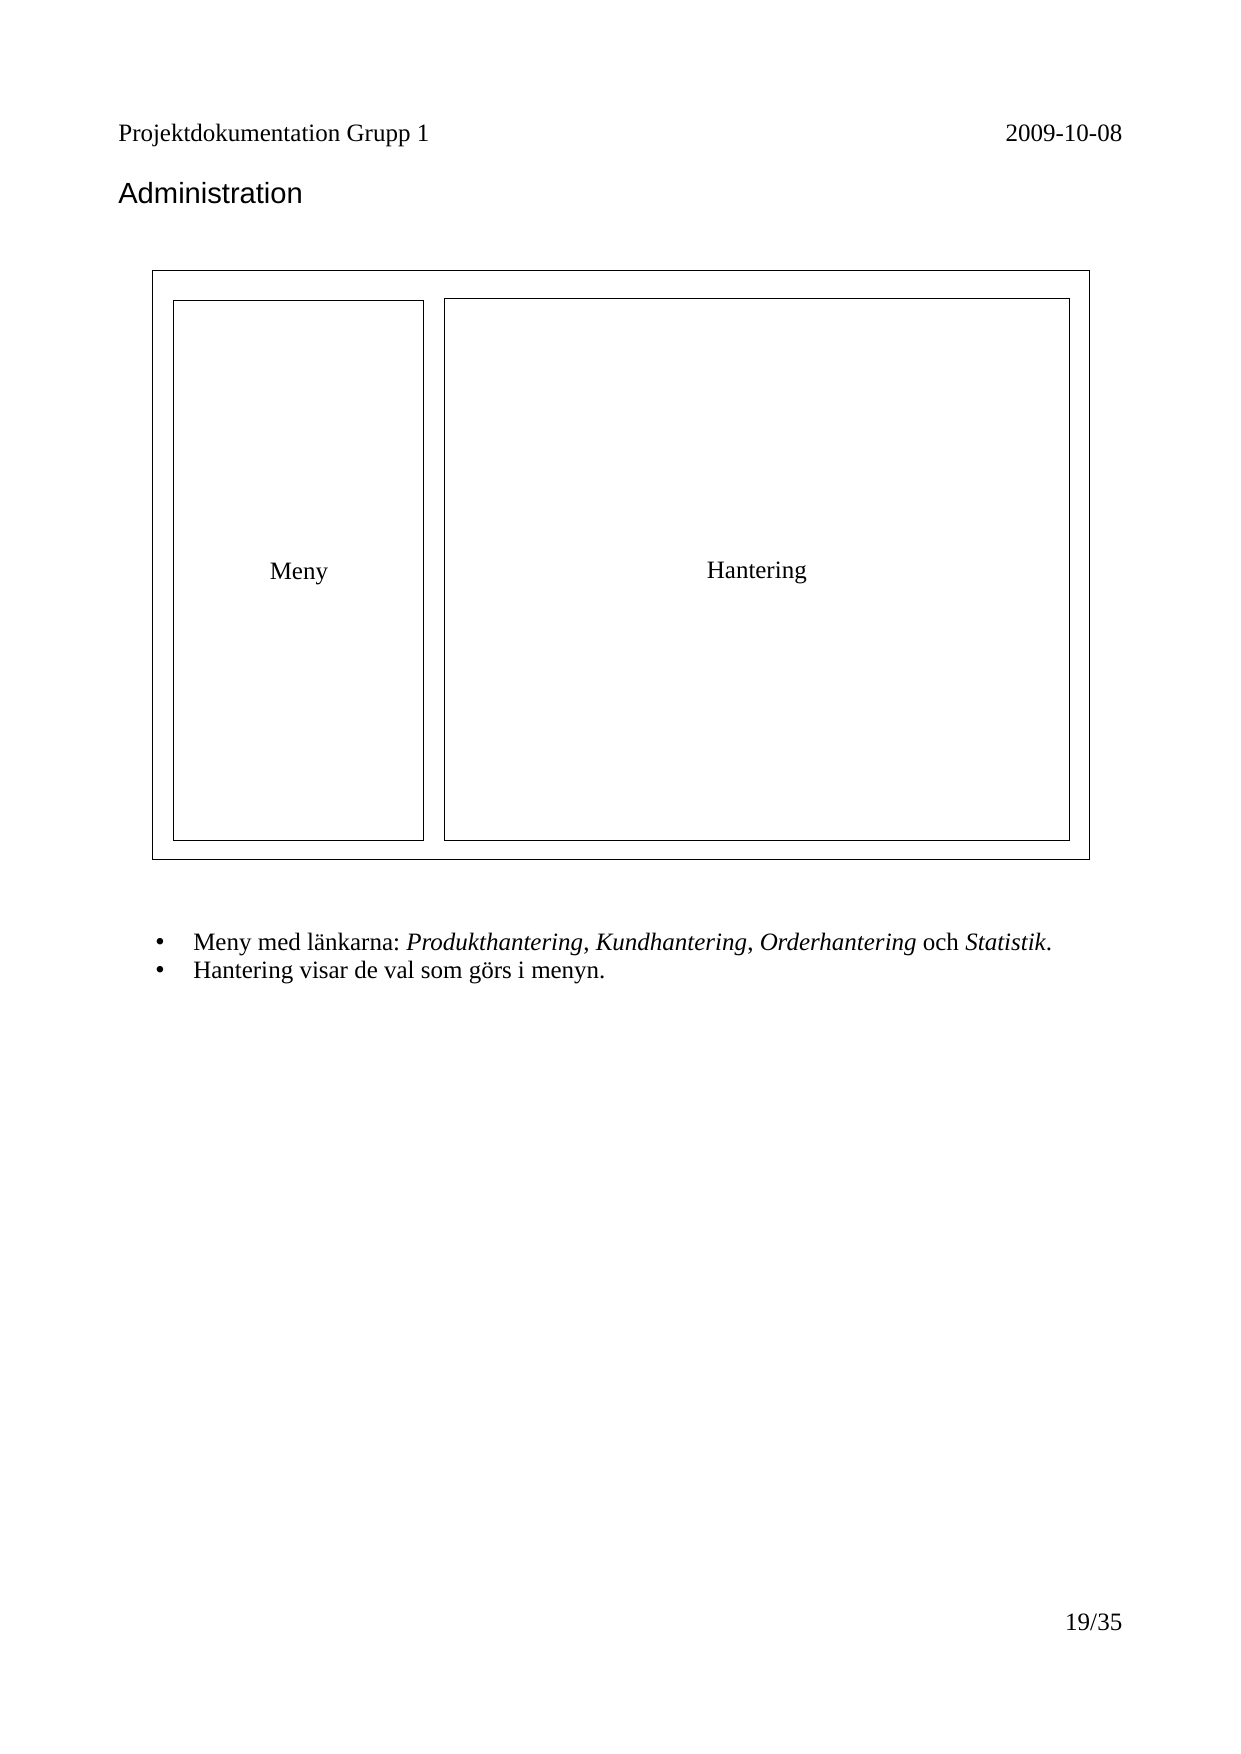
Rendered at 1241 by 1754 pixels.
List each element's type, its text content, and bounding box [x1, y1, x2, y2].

list Hantering visar de val som görs i menyn. [156, 956, 1122, 984]
subtitle Administration [118, 176, 1122, 210]
list Meny med länkarna: Produkthantering, Kundhantering, Orderhantering och Statistik. [156, 927, 1122, 956]
